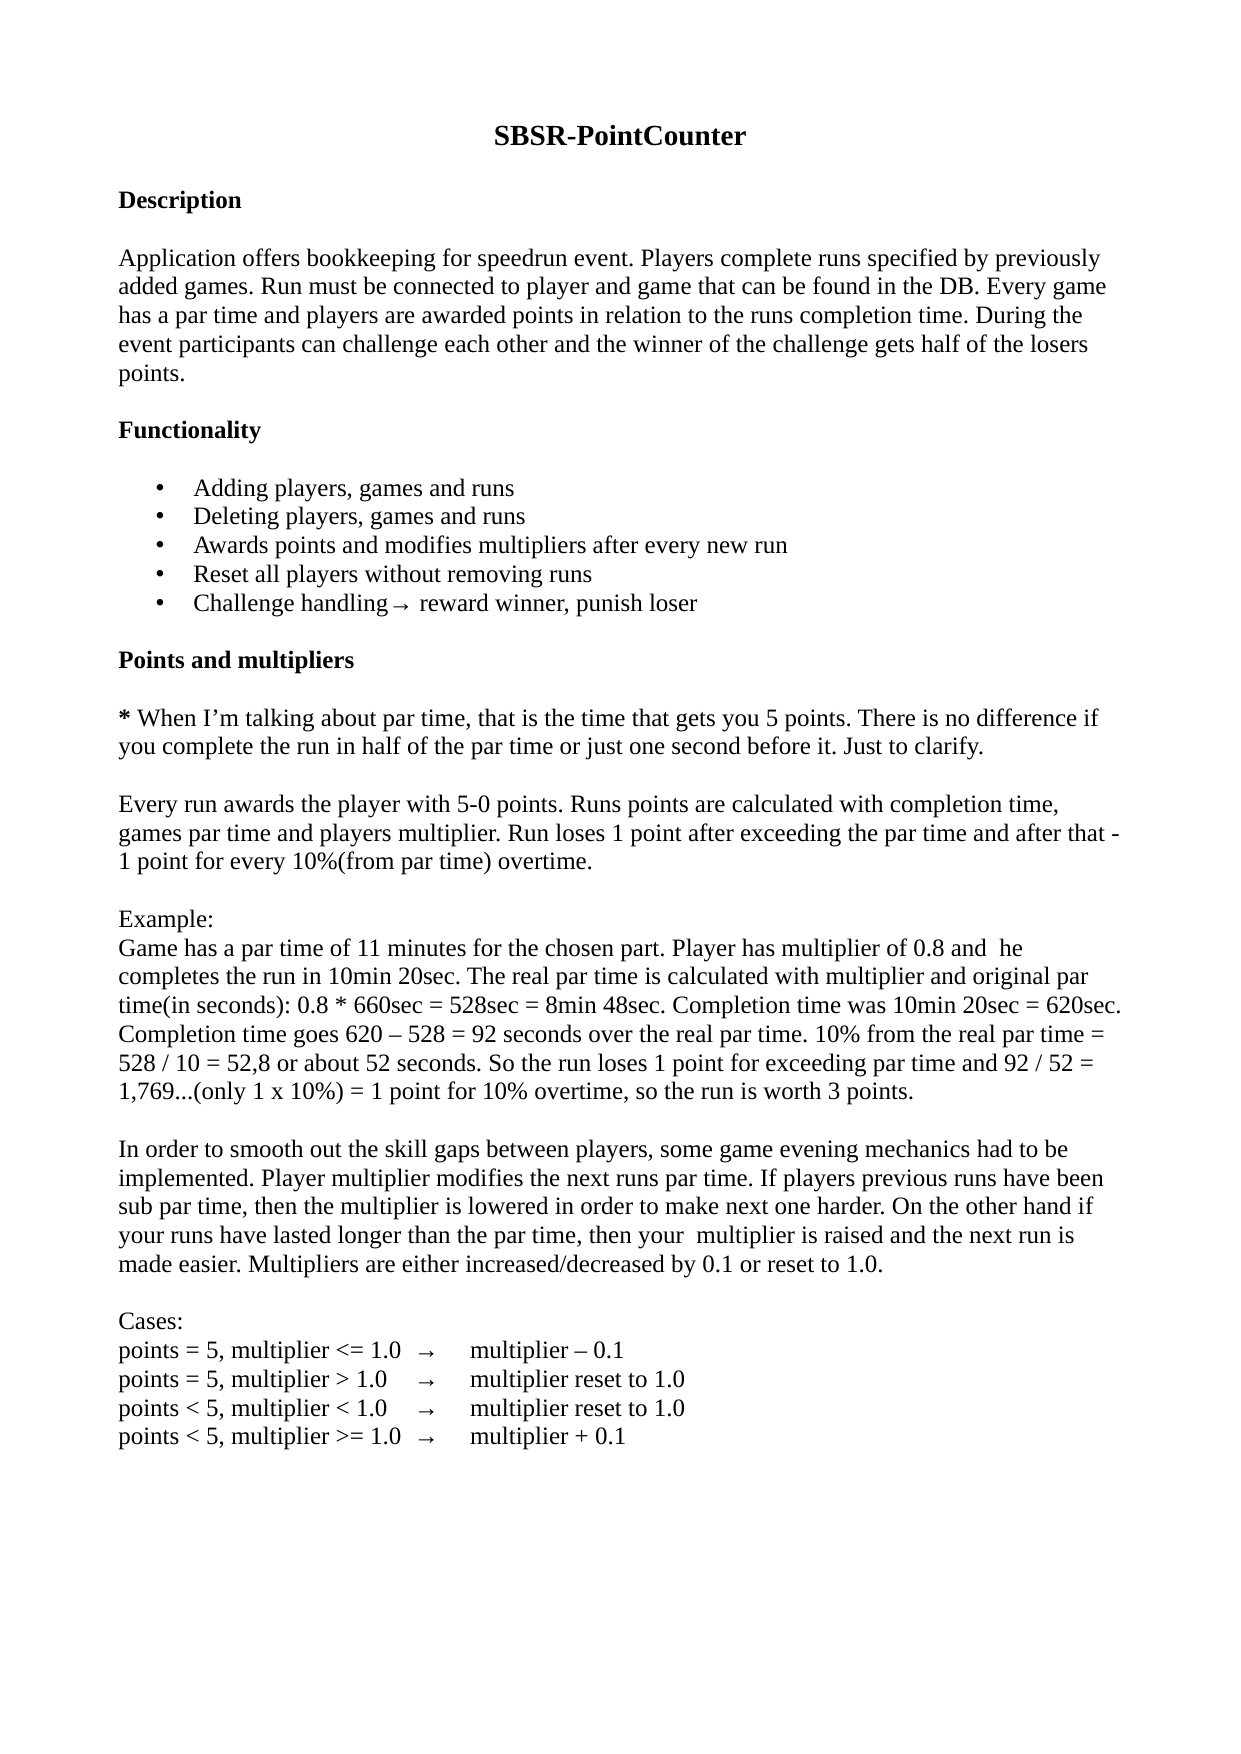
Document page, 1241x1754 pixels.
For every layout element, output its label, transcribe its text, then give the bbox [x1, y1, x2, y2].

text Functionality [118, 415, 1122, 444]
text Cases: [118, 1306, 1122, 1335]
text SBSR-PointCounter [118, 118, 1122, 152]
list Challenge handling→ reward winner, punish loser [156, 588, 1122, 616]
text Completion time goes 620 – 528 = 92 seconds over the real par time. 10% from the real par time = 528 / 10 = 52,8 or about 52 seconds. So the run loses 1 point for exceeding par time and 92 / 52 = 1,769...(only 1 x 10%) = 1 point for 10% overtime, so the run is worth 3 points. [118, 1019, 1122, 1105]
text Example: [118, 904, 1122, 933]
text points < 5, multiplier >= 1.0 → multiplier + 0.1 [118, 1421, 1122, 1450]
text * When I’m talking about par time, that is the time that gets you 5 points. There is no difference if you complete the run in half of the par time or just one second before it. Just to clarify. [118, 703, 1122, 760]
list Awards points and modifies multipliers after every new run [156, 530, 1122, 559]
list Reset all players without removing runs [156, 559, 1122, 588]
text points = 5, multiplier > 1.0 → multiplier reset to 1.0 [118, 1364, 1122, 1393]
list Adding players, games and runs [156, 473, 1122, 501]
text In order to smooth out the skill gaps between players, some game evening mechanics had to be implemented. Player multiplier modifies the next runs par time. If players previous runs have been sub par time, then the multiplier is lowered in order to make next one harder. On the other hand if your runs have lasted longer than the par time, then your multiplier is raised and the next run is made easier. Multipliers are either increased/decreased by 0.1 or reset to 1.0. [118, 1134, 1122, 1278]
text Every run awards the player with 5-0 points. Runs points are calculated with completion time, games par time and players multiplier. Run loses 1 point after exceeding the par time and after that -1 point for every 10%(from par time) overtime. [118, 789, 1122, 875]
text Application offers bookkeeping for speedrun event. Players complete runs specified by previously added games. Run must be connected to player and game that can be found in the DB. Every game has a par time and players are awarded points in relation to the runs completion time. During the event participants can challenge each other and the winner of the challenge gets half of the losers points. [118, 243, 1122, 386]
text Points and multipliers [118, 645, 1122, 674]
text Game has a par time of 11 minutes for the chosen part. Player has multiplier of 0.8 and he completes the run in 10min 20sec. The real par time is calculated with multiplier and original par time(in seconds): 0.8 * 660sec = 528sec = 8min 48sec. Completion time was 10min 20sec = 620sec. [118, 933, 1122, 1019]
text Description [118, 185, 1122, 214]
list Deleting players, games and runs [156, 501, 1122, 530]
text points = 5, multiplier <= 1.0 → multiplier – 0.1 [118, 1335, 1122, 1364]
text points < 5, multiplier < 1.0 → multiplier reset to 1.0 [118, 1393, 1122, 1421]
